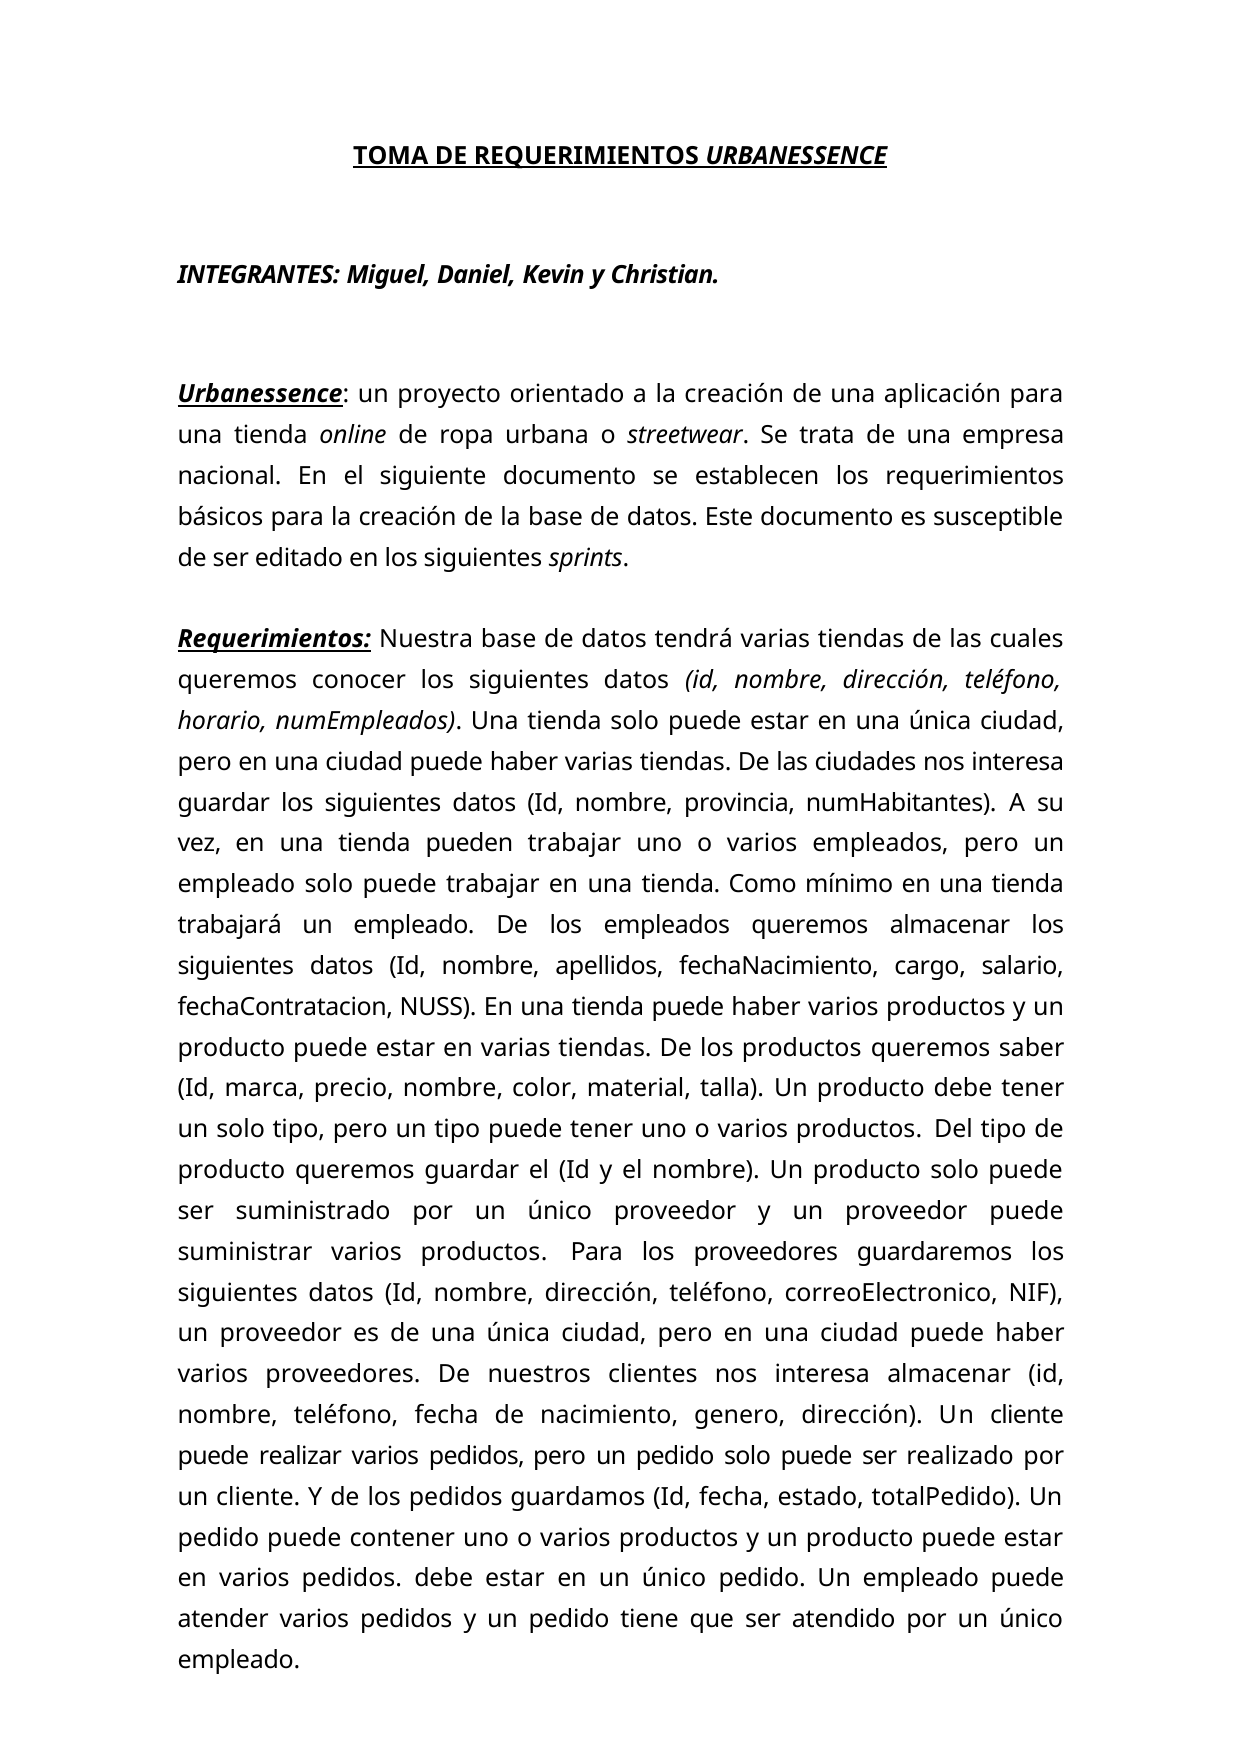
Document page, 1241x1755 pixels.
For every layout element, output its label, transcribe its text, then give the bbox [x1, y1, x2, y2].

text INTEGRANTES: Miguel, Daniel, Kevin y Christian. [177, 257, 1076, 291]
text TOMA DE REQUERIMIENTOS URBANESSENCE [167, 137, 1076, 172]
text Urbanessence: un proyecto orientado a la creación de una aplicación para una tienda online de ropa urbana o streetwear. Se trata de una empresa nacional. En el siguiente documento se establecen los requerimientos básicos para la creación de la base de datos. Este documento es susceptible de ser editado en los siguientes sprints. [177, 376, 1064, 573]
text Requerimientos: Nuestra base de datos tendrá varias tiendas de las cuales queremos conocer los siguientes datos (id, nombre, dirección, teléfono, horario, numEmpleados). Una tienda solo puede estar en una única ciudad, pero en una ciudad puede haber varias tiendas. De las ciudades nos interesa guardar los siguientes datos (Id, nombre, provincia, numHabitantes). A su vez, en una tienda pueden trabajar uno o varios empleados, pero un empleado solo puede trabajar en una tienda. Como mínimo en una tienda trabajará un empleado. De los empleados queremos almacenar los siguientes datos (Id, nombre, apellidos, fechaNacimiento, cargo, salario, fechaContratacion, NUSS). En una tienda puede haber varios productos y un producto puede estar en varias tiendas. De los productos queremos saber (Id, marca, precio, nombre, color, material, talla). Un producto debe tener un solo tipo, pero un tipo puede tener uno o varios productos. Del tipo de producto queremos guardar el (Id y el nombre). Un producto solo puede ser suministrado por un único proveedor y un proveedor puede suministrar varios productos. Para los proveedores guardaremos los siguientes datos (Id, nombre, dirección, teléfono, correoElectronico, NIF), un proveedor es de una única ciudad, pero en una ciudad puede haber varios proveedores. De nuestros clientes nos interesa almacenar (id, nombre, teléfono, fecha de nacimiento, genero, dirección). Un cliente puede realizar varios pedidos, pero un pedido solo puede ser realizado por un cliente. Y de los pedidos guardamos (Id, fecha, estado, totalPedido). Un pedido puede contener uno o varios productos y un producto puede estar en varios pedidos. debe estar en un único pedido. Un empleado puede atender varios pedidos y un pedido tiene que ser atendido por un único empleado. [177, 621, 1064, 1676]
